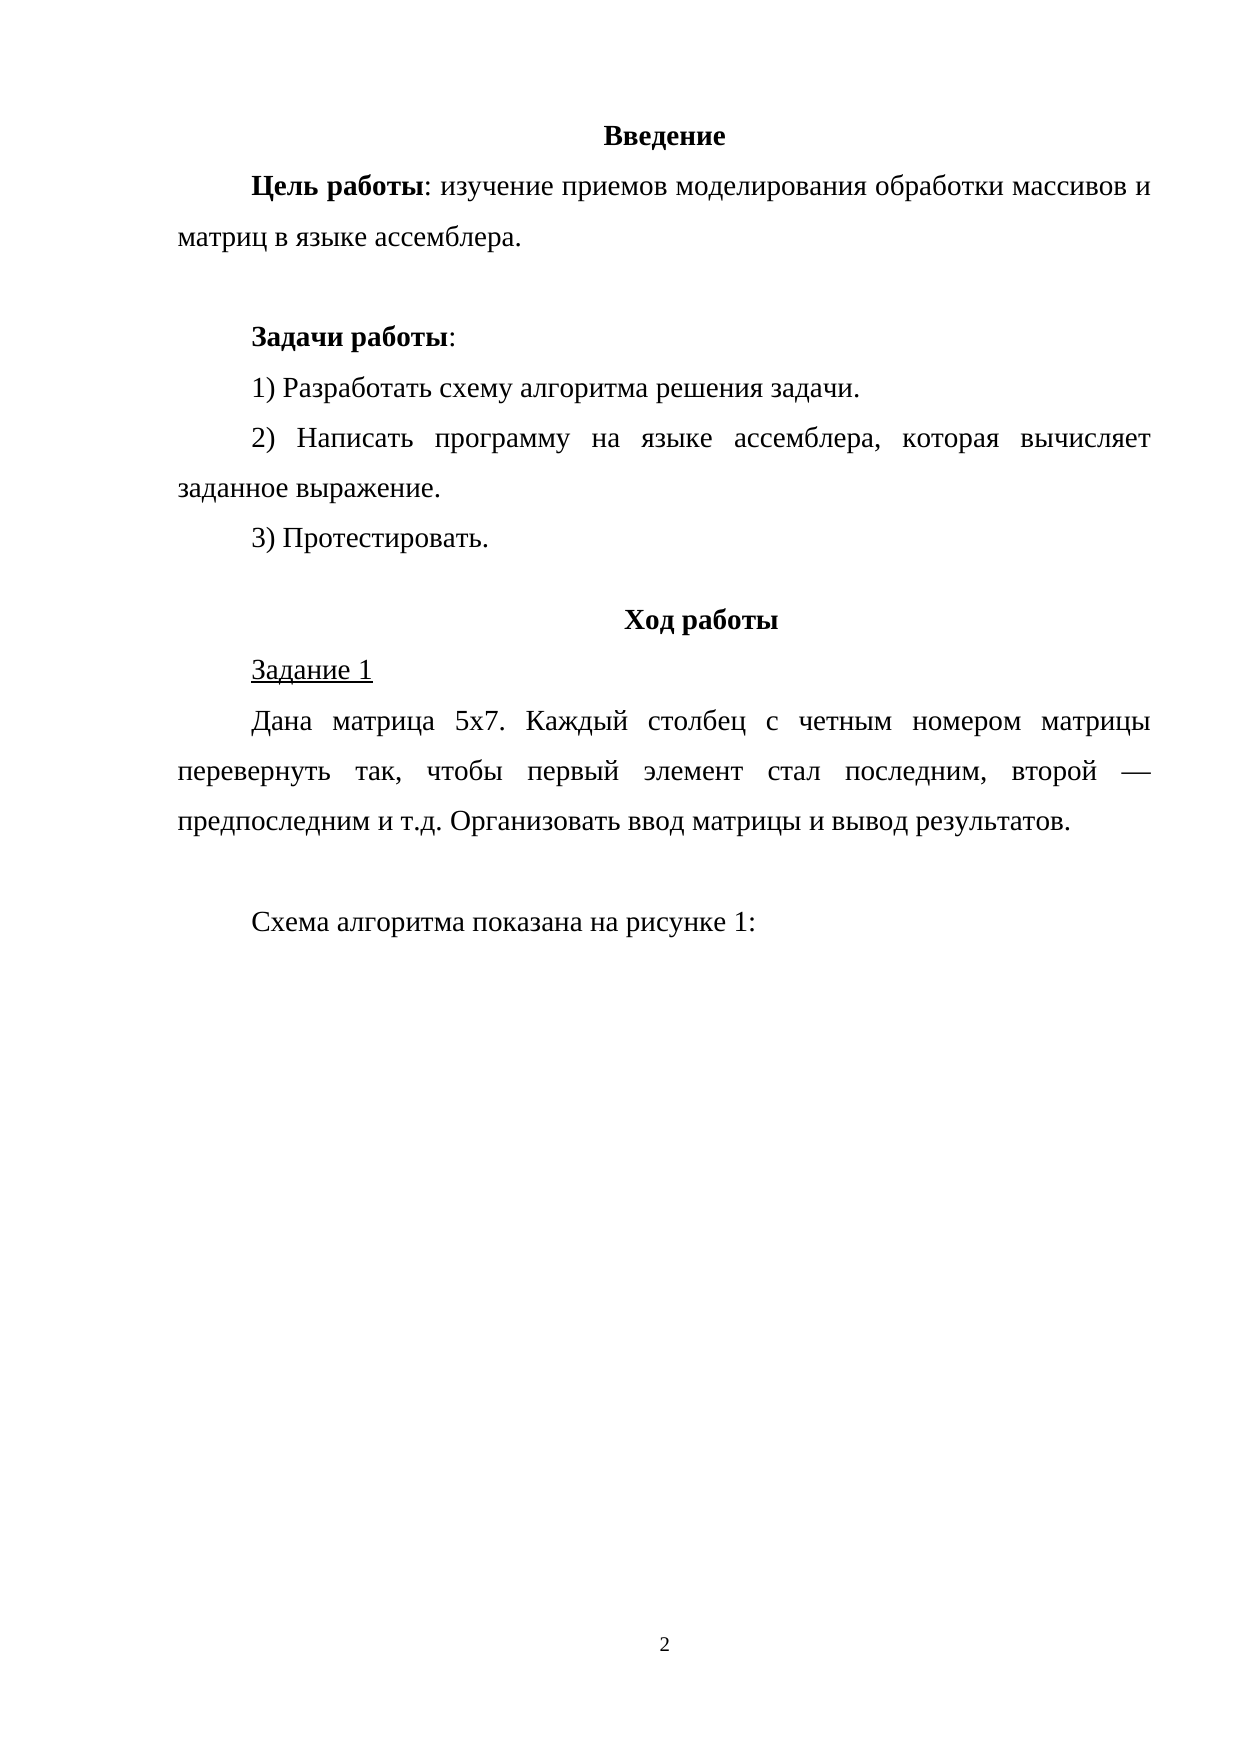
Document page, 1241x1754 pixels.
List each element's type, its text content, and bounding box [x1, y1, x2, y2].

text Дана матрица 5х7. Каждый столбец с четным номером матрицы перевернуть так, чтобы первый элемент стал последним, второй — предпоследним и т.д. Организовать ввод матрицы и вывод результатов. [177, 703, 1152, 837]
text 2) Написать программу на языке ассемблера, которая вычисляет заданное выражение. [177, 420, 1152, 504]
text Цель работы: изучение приемов моделирования обработки массивов и матриц в языке ассемблера. [177, 168, 1152, 252]
text Ход работы [177, 602, 1152, 636]
text Задание 1 [177, 652, 1152, 686]
text Задачи работы: [251, 319, 1152, 353]
text 3) Протестировать. [177, 521, 1152, 590]
text 1) Разработать схему алгоритма решения задачи. [177, 370, 1152, 403]
text Схема алгоритма показана на рисунке 1: [177, 904, 1152, 938]
text Введение [177, 118, 1152, 152]
